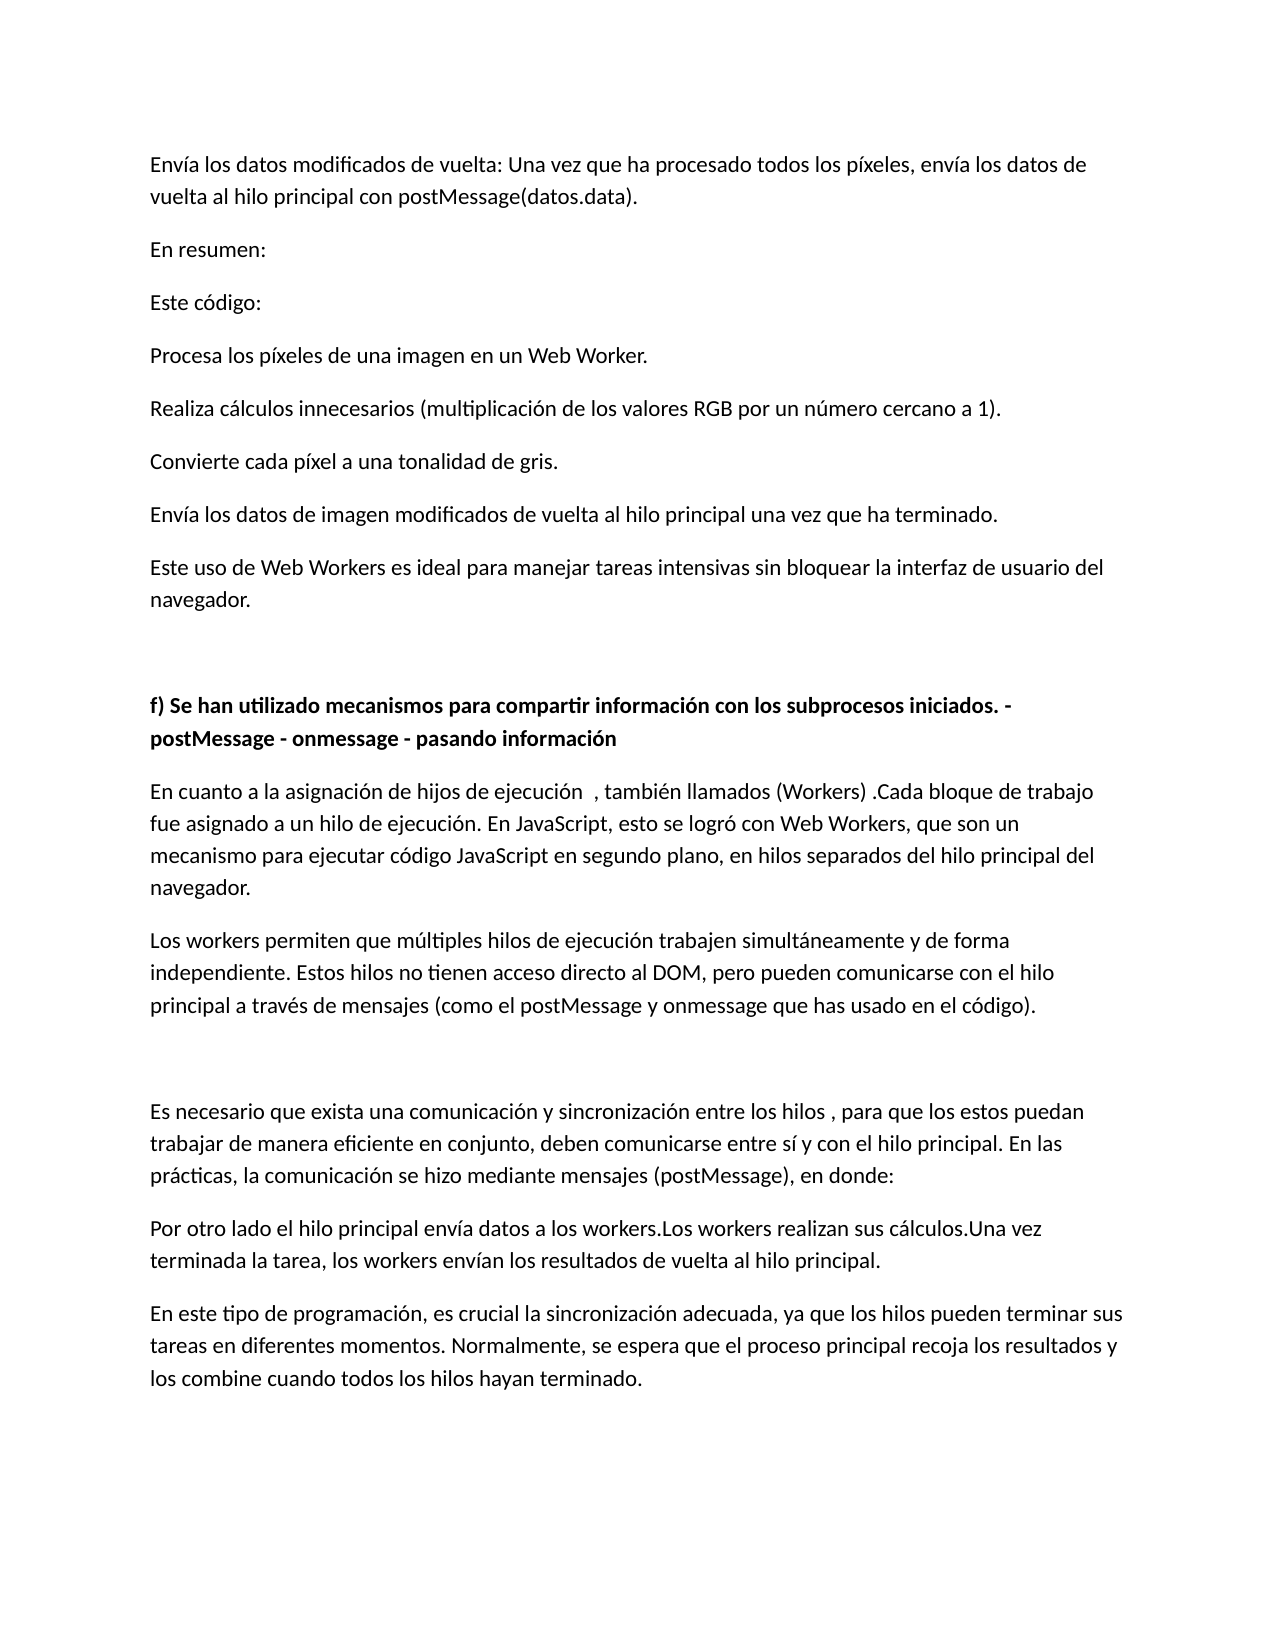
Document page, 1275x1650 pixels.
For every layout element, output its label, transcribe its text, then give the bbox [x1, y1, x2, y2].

text En resumen: [150, 235, 1125, 263]
text Este código: [150, 288, 1125, 316]
text Los workers permiten que múltiples hilos de ejecución trabajen simultáneamente y de forma independiente. Estos hilos no tienen acceso directo al DOM, pero pueden comunicarse con el hilo principal a través de mensajes (como el postMessage y onmessage que has usado en el código). [150, 926, 1125, 1019]
text Envía los datos de imagen modificados de vuelta al hilo principal una vez que ha terminado. [150, 500, 1125, 528]
text En cuanto a la asignación de hijos de ejecución , también llamados (Workers) .Cada bloque de trabajo fue asignado a un hilo de ejecución. En JavaScript, esto se logró con Web Workers, que son un mecanismo para ejecutar código JavaScript en segundo plano, en hilos separados del hilo principal del navegador. [150, 777, 1125, 901]
text Convierte cada píxel a una tonalidad de gris. [150, 447, 1125, 475]
text Realiza cálculos innecesarios (multiplicación de los valores RGB por un número cercano a 1). [150, 394, 1125, 422]
text Procesa los píxeles de una imagen en un Web Worker. [150, 341, 1125, 369]
text En este tipo de programación, es crucial la sincronización adecuada, ya que los hilos pueden terminar sus tareas en diferentes momentos. Normalmente, se espera que el proceso principal recoja los resultados y los combine cuando todos los hilos hayan terminado. [150, 1299, 1125, 1392]
text Es necesario que exista una comunicación y sincronización entre los hilos , para que los estos puedan trabajar de manera eficiente en conjunto, deben comunicarse entre sí y con el hilo principal. En las prácticas, la comunicación se hizo mediante mensajes (postMessage), en donde: [150, 1097, 1125, 1189]
text Envía los datos modificados de vuelta: Una vez que ha procesado todos los píxeles, envía los datos de vuelta al hilo principal con postMessage(datos.data). [150, 150, 1125, 210]
text f) Se han utilizado mecanismos para compartir información con los subprocesos iniciados. - postMessage - onmessage - pasando información [150, 692, 1125, 752]
text Este uso de Web Workers es ideal para manejar tareas intensivas sin bloquear la interfaz de usuario del navegador. [150, 553, 1125, 613]
text Por otro lado el hilo principal envía datos a los workers.Los workers realizan sus cálculos.Una vez terminada la tarea, los workers envían los resultados de vuelta al hilo principal. [150, 1214, 1125, 1274]
